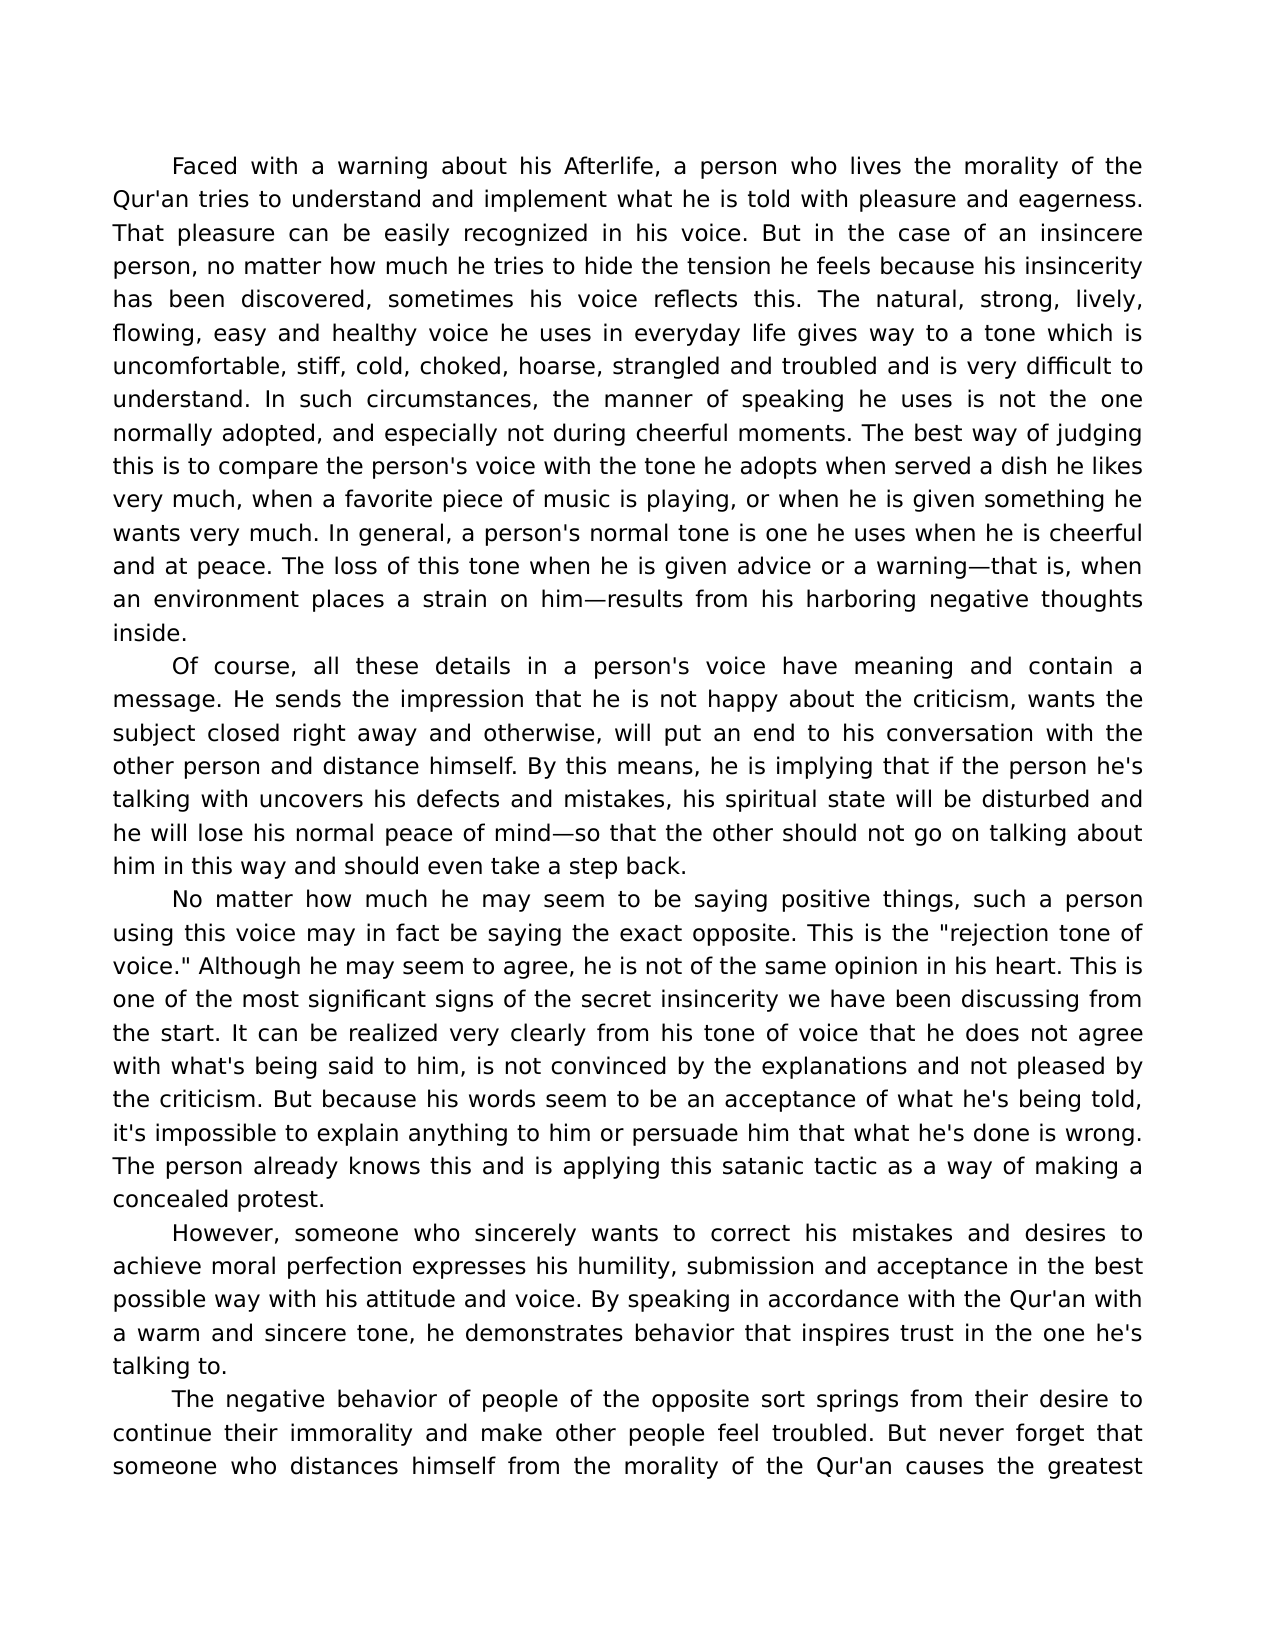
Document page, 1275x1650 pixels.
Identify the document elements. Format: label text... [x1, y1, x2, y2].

text However, someone who sincerely wants to correct his mistakes and desires to achieve moral perfection expresses his humility, submission and acceptance in the best possible way with his attitude and voice. By speaking in accordance with the Qur'an with a warm and sincere tone, he demonstrates behavior that inspires trust in the one he's talking to. [112, 1214, 1145, 1381]
text Of course, all these details in a person's voice have meaning and contain a message. He sends the impression that he is not happy about the criticism, wants the subject closed right away and otherwise, will put an end to his conversation with the other person and distance himself. By this means, he is implying that if the person he's talking with uncovers his defects and mistakes, his spiritual state will be disturbed and he will lose his normal peace of mind—so that the other should not go on talking about him in this way and should even take a step back. [112, 648, 1145, 881]
text The negative behavior of people of the opposite sort springs from their desire to continue their immorality and make other people feel troubled. But never forget that someone who distances himself from the morality of the Qur'an causes the greatest [112, 1381, 1145, 1481]
text No matter how much he may seem to be saying positive things, such a person using this voice may in fact be saying the exact opposite. This is the "rejection tone of voice." Although he may seem to agree, he is not of the same opinion in his heart. This is one of the most significant signs of the secret insincerity we have been discussing from the start. It can be realized very clearly from his tone of voice that he does not agree with what's being said to him, is not convinced by the explanations and not pleased by the criticism. But because his words seem to be an acceptance of what he's being told, it's impossible to explain anything to him or persuade him that what he's done is wrong. The person already knows this and is applying this satanic tactic as a way of making a concealed protest. [112, 881, 1145, 1214]
text Faced with a warning about his Afterlife, a person who lives the morality of the Qur'an tries to understand and implement what he is told with pleasure and eagerness. That pleasure can be easily recognized in his voice. But in the case of an insincere person, no matter how much he tries to hide the tension he feels because his insincerity has been discovered, sometimes his voice reflects this. The natural, strong, lively, flowing, easy and healthy voice he uses in everyday life gives way to a tone which is uncomfortable, stiff, cold, choked, hoarse, strangled and troubled and is very difficult to understand. In such circumstances, the manner of speaking he uses is not the one normally adopted, and especially not during cheerful moments. The best way of judging this is to compare the person's voice with the tone he adopts when served a dish he likes very much, when a favorite piece of music is playing, or when he is given something he wants very much. In general, a person's normal tone is one he uses when he is cheerful and at peace. The loss of this tone when he is given advice or a warning—that is, when an environment places a strain on him—results from his harboring negative thoughts inside. [112, 148, 1145, 648]
